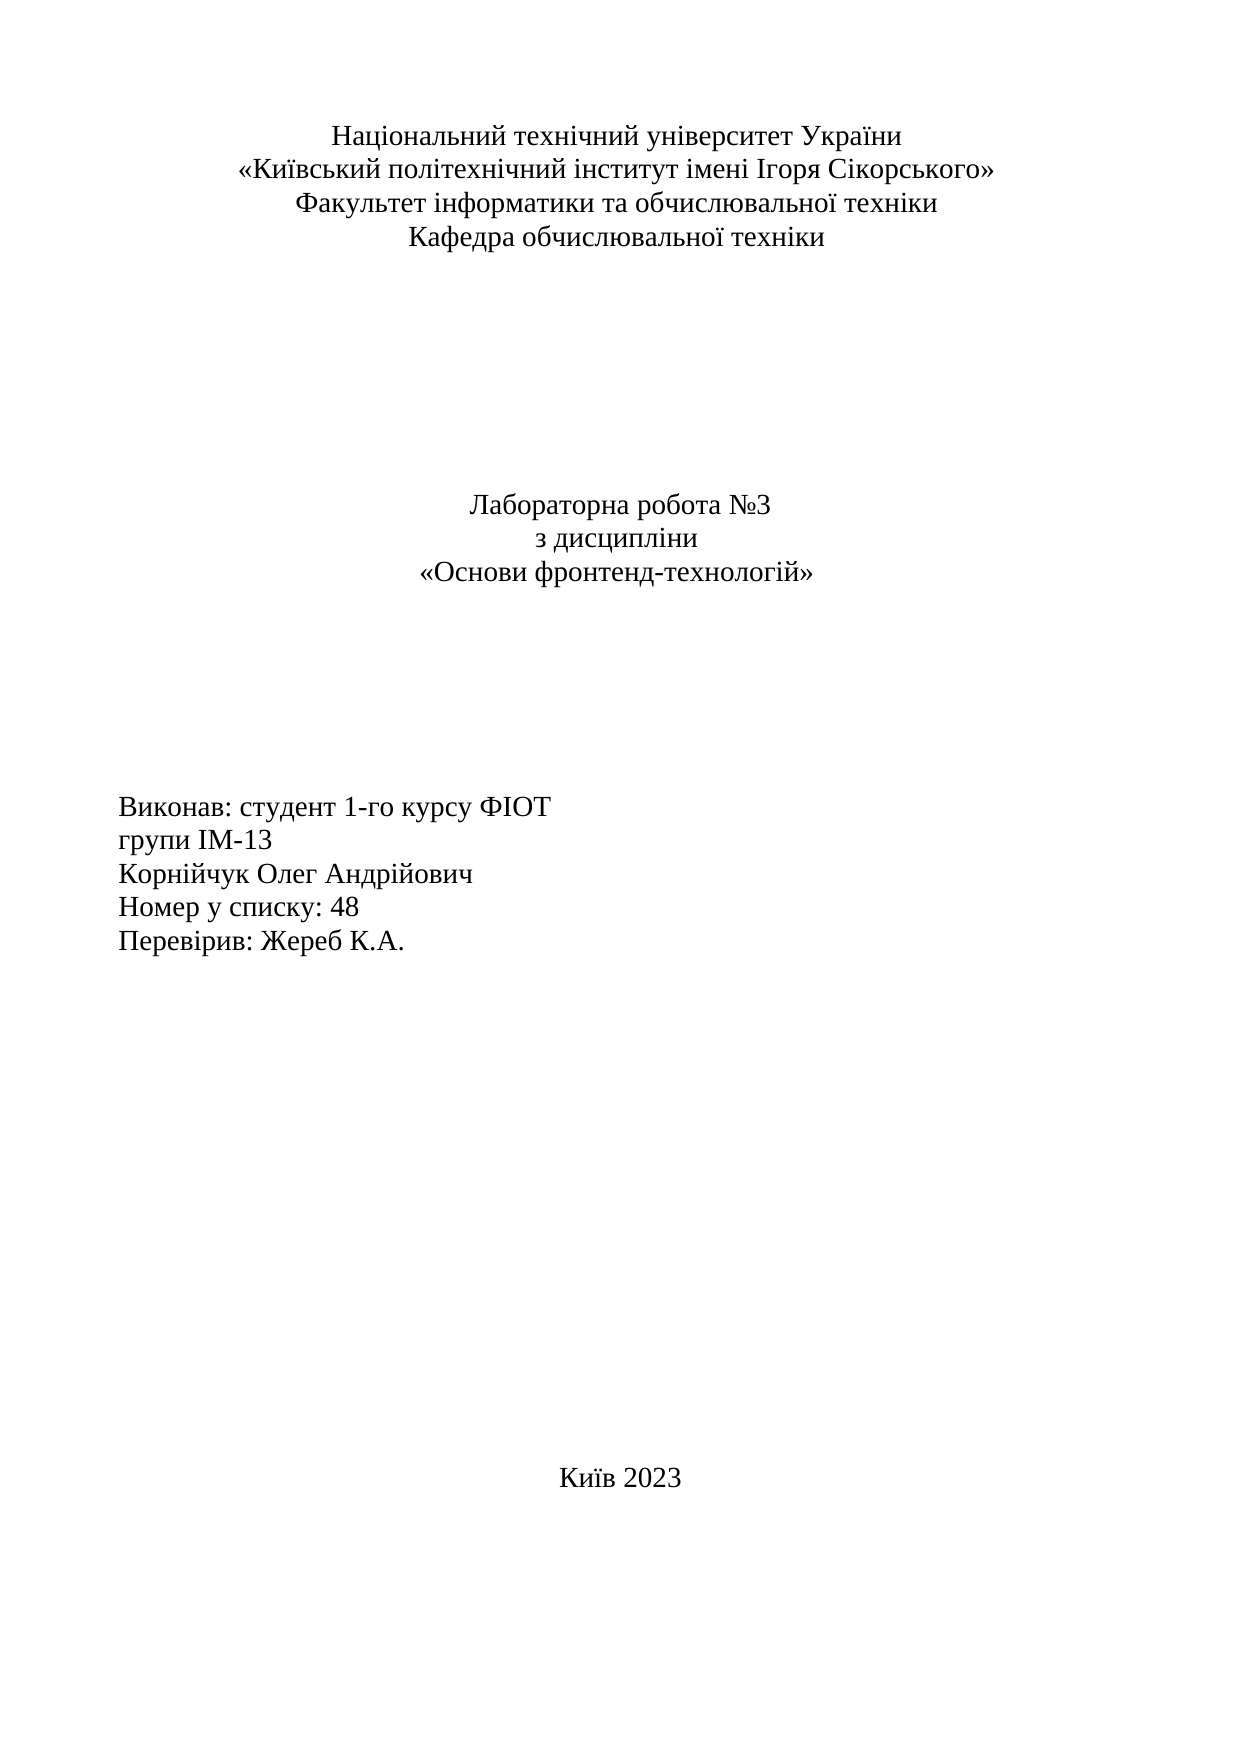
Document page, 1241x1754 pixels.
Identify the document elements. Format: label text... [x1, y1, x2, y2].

text Номер у списку: 48 [118, 889, 1122, 923]
text Перевірив: Жереб К.А. [118, 923, 1122, 1359]
text Корнійчук Олег Андрійович [118, 856, 1122, 889]
text Виконав: студент 1-го курсу ФІОТ [118, 789, 1122, 822]
text групи ІМ-13 [118, 822, 1122, 856]
text Національний технічний університет України «Київський політехнічний інститут імені Ігоря Сікорського» Факультет інформатики та обчислювальної техніки Кафедра обчислювальної техніки Лабораторна робота №3 з дисципліни «Основи фронтенд-технологій» [118, 118, 1122, 588]
text Київ 2023 [118, 1393, 1122, 1493]
